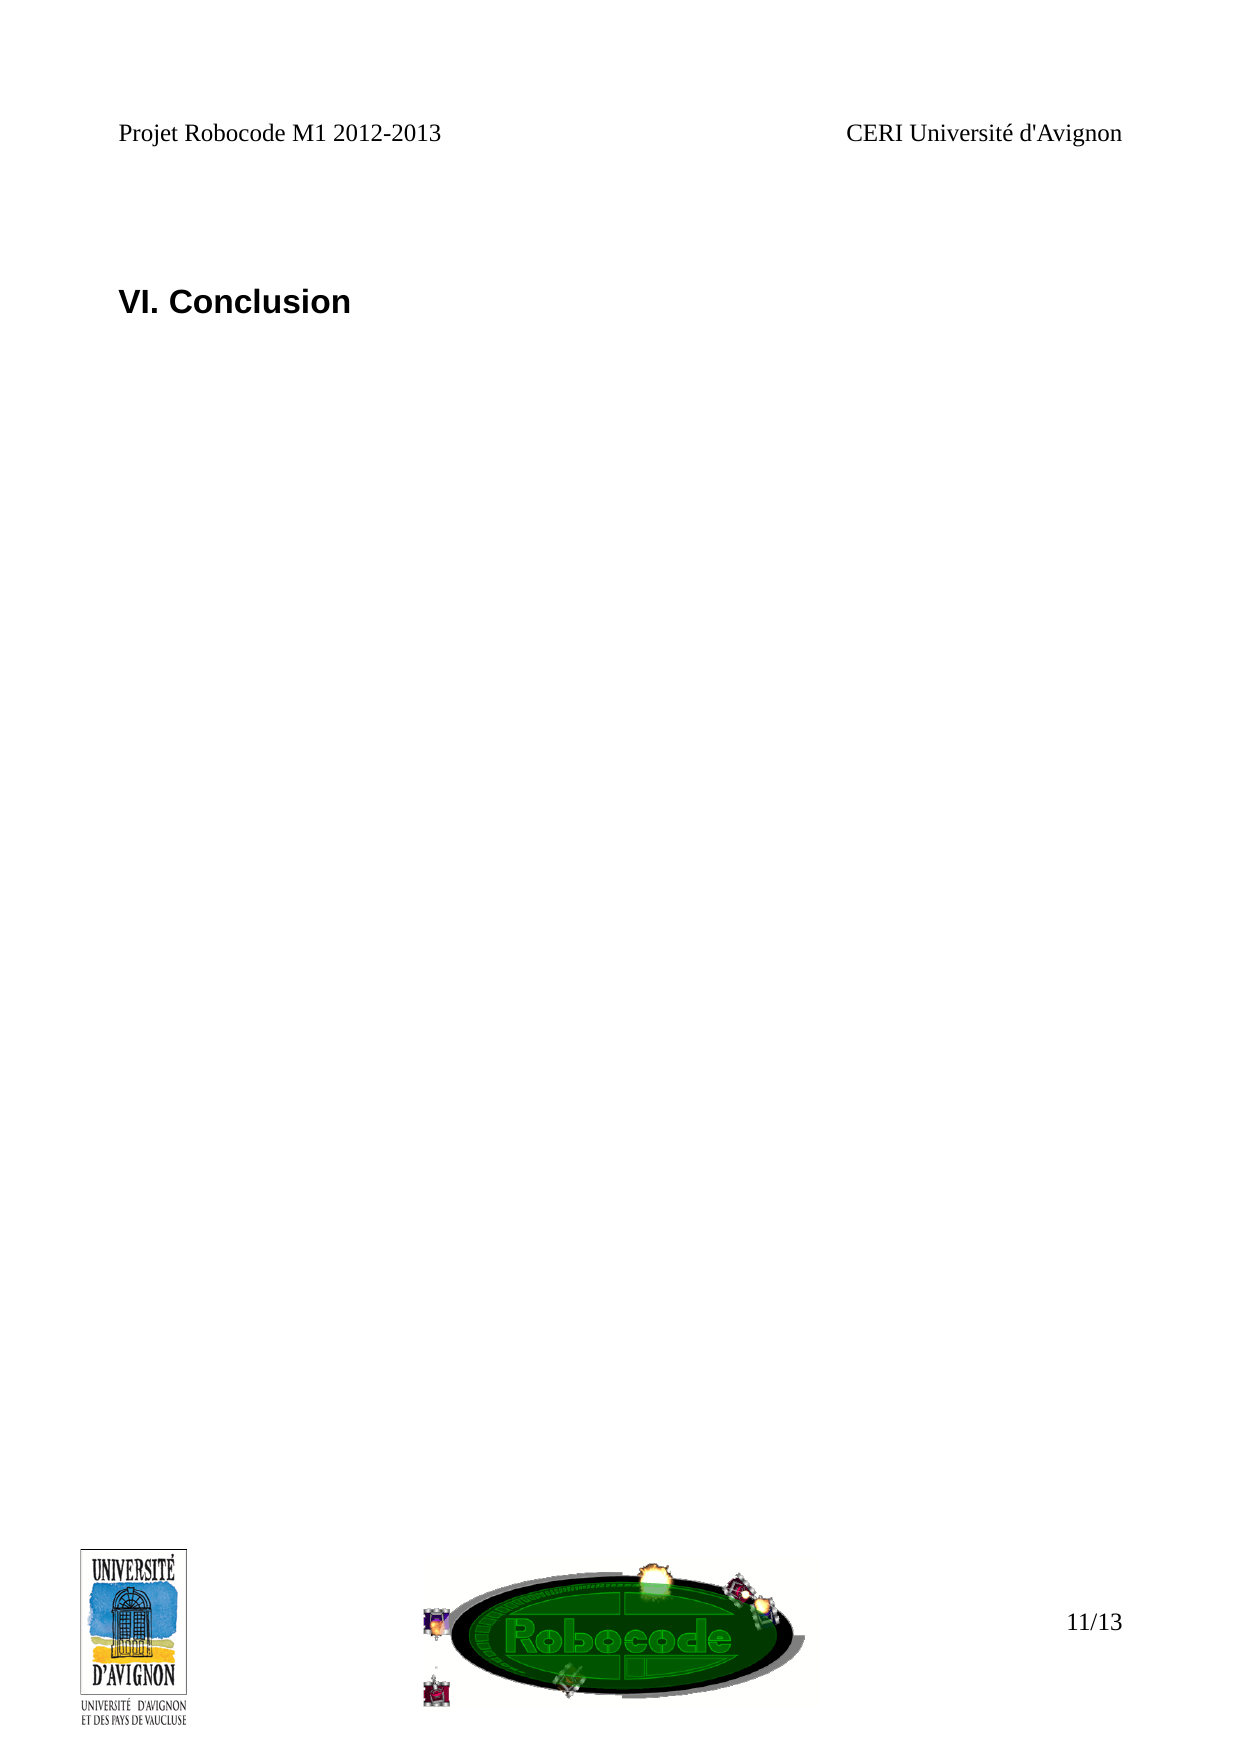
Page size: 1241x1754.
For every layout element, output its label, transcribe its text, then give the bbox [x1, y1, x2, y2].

picture [421, 1555, 819, 1709]
picture [80, 1549, 187, 1736]
subtitle Conclusion [118, 281, 1122, 320]
